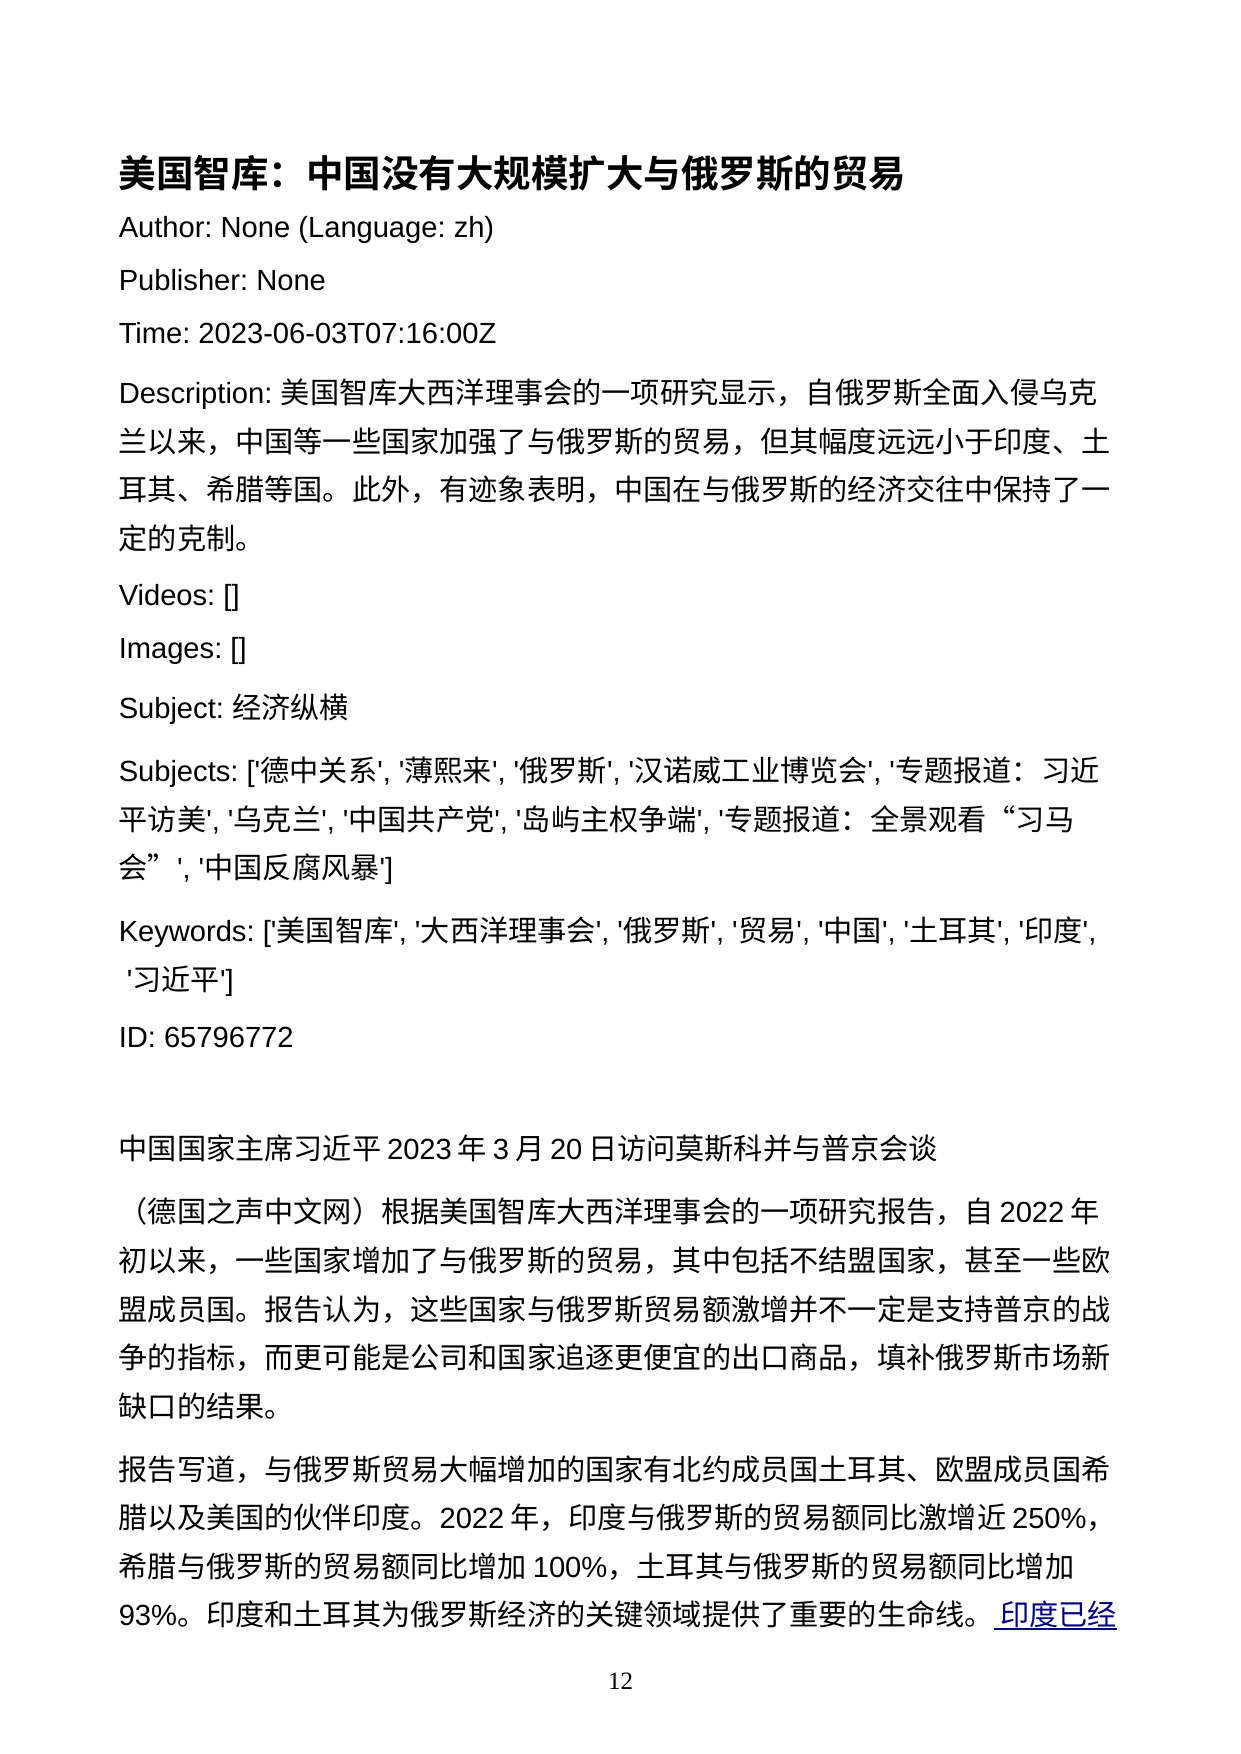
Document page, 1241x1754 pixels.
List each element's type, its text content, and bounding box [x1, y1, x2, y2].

text 报告写道，与俄罗斯贸易大幅增加的国家有北约成员国土耳其、欧盟成员国希腊以及美国的伙伴印度。2022年，印度与俄罗斯的贸易额同比激增近250%，希腊与俄罗斯的贸易额同比增加100%，土耳其与俄罗斯的贸易额同比增加93%。印度和土耳其为俄罗斯经济的关键领域提供了重要的生命线。 印度已经 [118, 1446, 1122, 1634]
text Keywords: ['美国智库', '大西洋理事会', '俄罗斯', '贸易', '中国', '土耳其', '印度', '习近平'] [118, 908, 1122, 999]
text Subjects: ['德中关系', '薄熙来', '俄罗斯', '汉诺威工业博览会', '专题报道：习近平访美', '乌克兰', '中国共产党', '岛屿主权争端', '专题报道：全景观看“习马会”', '中国反腐风暴'] [118, 748, 1122, 887]
text Subject: 经济纵横 [118, 685, 1122, 727]
text Publisher: None [118, 263, 1122, 297]
text Images: [] [118, 632, 1122, 665]
text Author: None (Language: zh) [118, 210, 1122, 244]
text Description: 美国智库大西洋理事会的一项研究显示，自俄罗斯全面入侵乌克兰以来，中国等一些国家加强了与俄罗斯的贸易，但其幅度远远小于印度、土耳其、希腊等国。此外，有迹象表明，中国在与俄罗斯的经济交往中保持了一定的克制。 [118, 370, 1122, 558]
text ID: 65796772 [118, 1020, 1122, 1053]
text Time: 2023-06-03T07:16:00Z [118, 317, 1122, 350]
text 中国国家主席习近平2023年3月20日访问莫斯科并与普京会谈 [118, 1126, 1122, 1168]
subtitle 美国智库：中国没有大规模扩大与俄罗斯的贸易 [118, 143, 1122, 198]
text Videos: [] [118, 578, 1122, 612]
text （德国之声中文网）根据美国智库大西洋理事会的一项研究报告，自2022年初以来，一些国家增加了与俄罗斯的贸易，其中包括不结盟国家，甚至一些欧盟成员国。报告认为，这些国家与俄罗斯贸易额激增并不一定是支持普京的战争的指标，而更可能是公司和国家追逐更便宜的出口商品，填补俄罗斯市场新缺口的结果。 [118, 1189, 1122, 1426]
